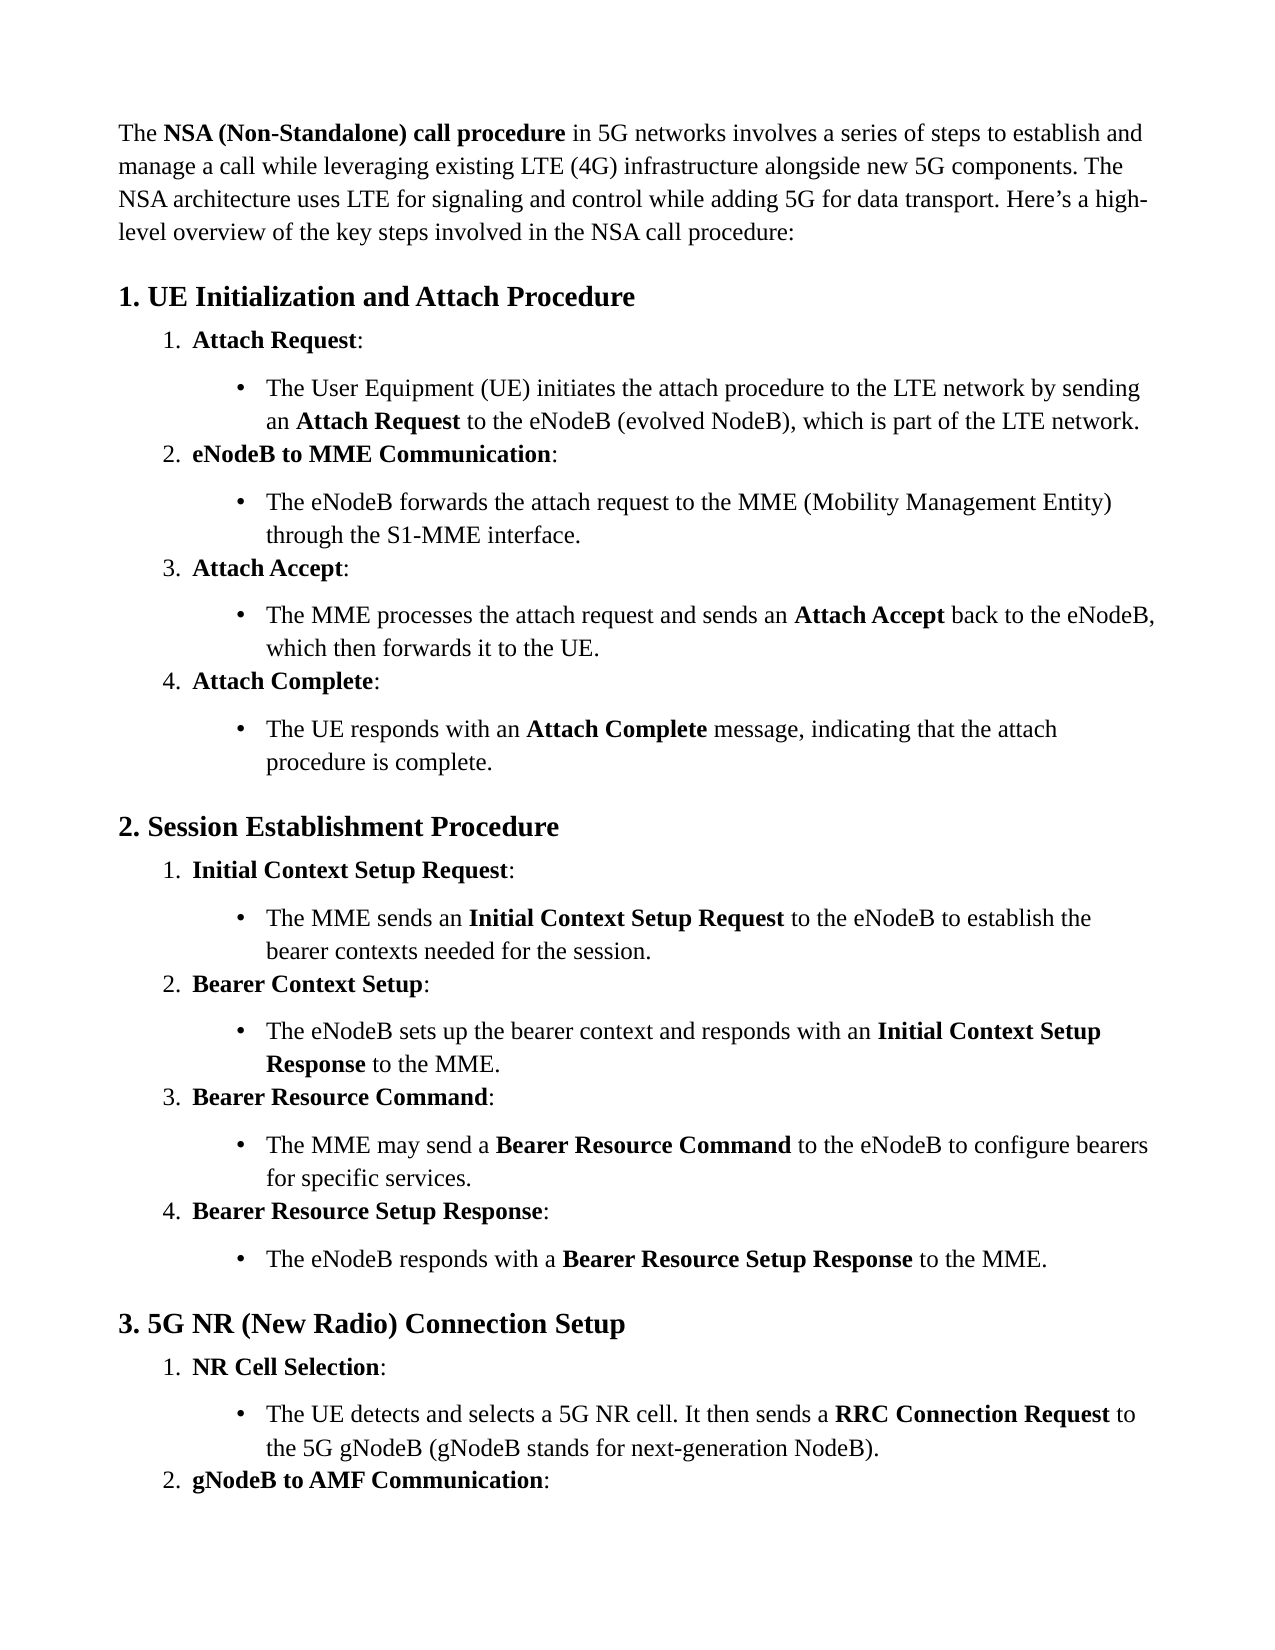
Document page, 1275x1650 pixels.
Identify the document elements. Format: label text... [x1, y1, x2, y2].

list The eNodeB sets up the bearer context and responds with an Initial Context Setup Response to the MME. [236, 1016, 1157, 1078]
list gNodeB to AMF Communication: [162, 1466, 1157, 1494]
list The User Equipment (UE) initiates the attach procedure to the LTE network by sending an Attach Request to the eNodeB (evolved NodeB), which is part of the LTE network. [236, 373, 1157, 435]
list The eNodeB responds with a Bearer Resource Setup Response to the MME. [236, 1244, 1157, 1272]
subtitle 1. UE Initialization and Attach Procedure [118, 279, 1157, 313]
list Attach Request: [162, 325, 1157, 354]
list Attach Complete: [162, 666, 1157, 695]
list The MME processes the attach request and sends an Attach Accept back to the eNodeB, which then forwards it to the UE. [236, 600, 1157, 662]
text The NSA (Non-Standalone) call procedure in 5G networks involves a series of steps to establish and manage a call while leveraging existing LTE (4G) infrastructure alongside new 5G components. The NSA architecture uses LTE for signaling and control while adding 5G for data transport. Here’s a high-level overview of the key steps involved in the NSA call procedure: [118, 118, 1157, 246]
list eNodeB to MME Communication: [162, 439, 1157, 468]
list The UE responds with an Attach Complete message, indicating that the attach procedure is complete. [236, 714, 1157, 776]
list NR Cell Selection: [162, 1352, 1157, 1381]
list Bearer Resource Setup Response: [162, 1196, 1157, 1225]
list The UE detects and selects a 5G NR cell. It then sends a RRC Connection Request to the 5G gNodeB (gNodeB stands for next-generation NodeB). [236, 1399, 1157, 1461]
list Bearer Context Setup: [162, 969, 1157, 998]
list Bearer Resource Command: [162, 1082, 1157, 1111]
list Initial Context Setup Request: [162, 855, 1157, 884]
list The MME sends an Initial Context Setup Request to the eNodeB to establish the bearer contexts needed for the session. [236, 903, 1157, 964]
list The MME may send a Bearer Resource Command to the eNodeB to configure bearers for specific services. [236, 1130, 1157, 1192]
subtitle 2. Session Establishment Procedure [118, 809, 1157, 843]
list Attach Accept: [162, 553, 1157, 581]
list The eNodeB forwards the attach request to the MME (Mobility Management Entity) through the S1-MME interface. [236, 487, 1157, 548]
subtitle 3. 5G NR (New Radio) Connection Setup [118, 1306, 1157, 1339]
